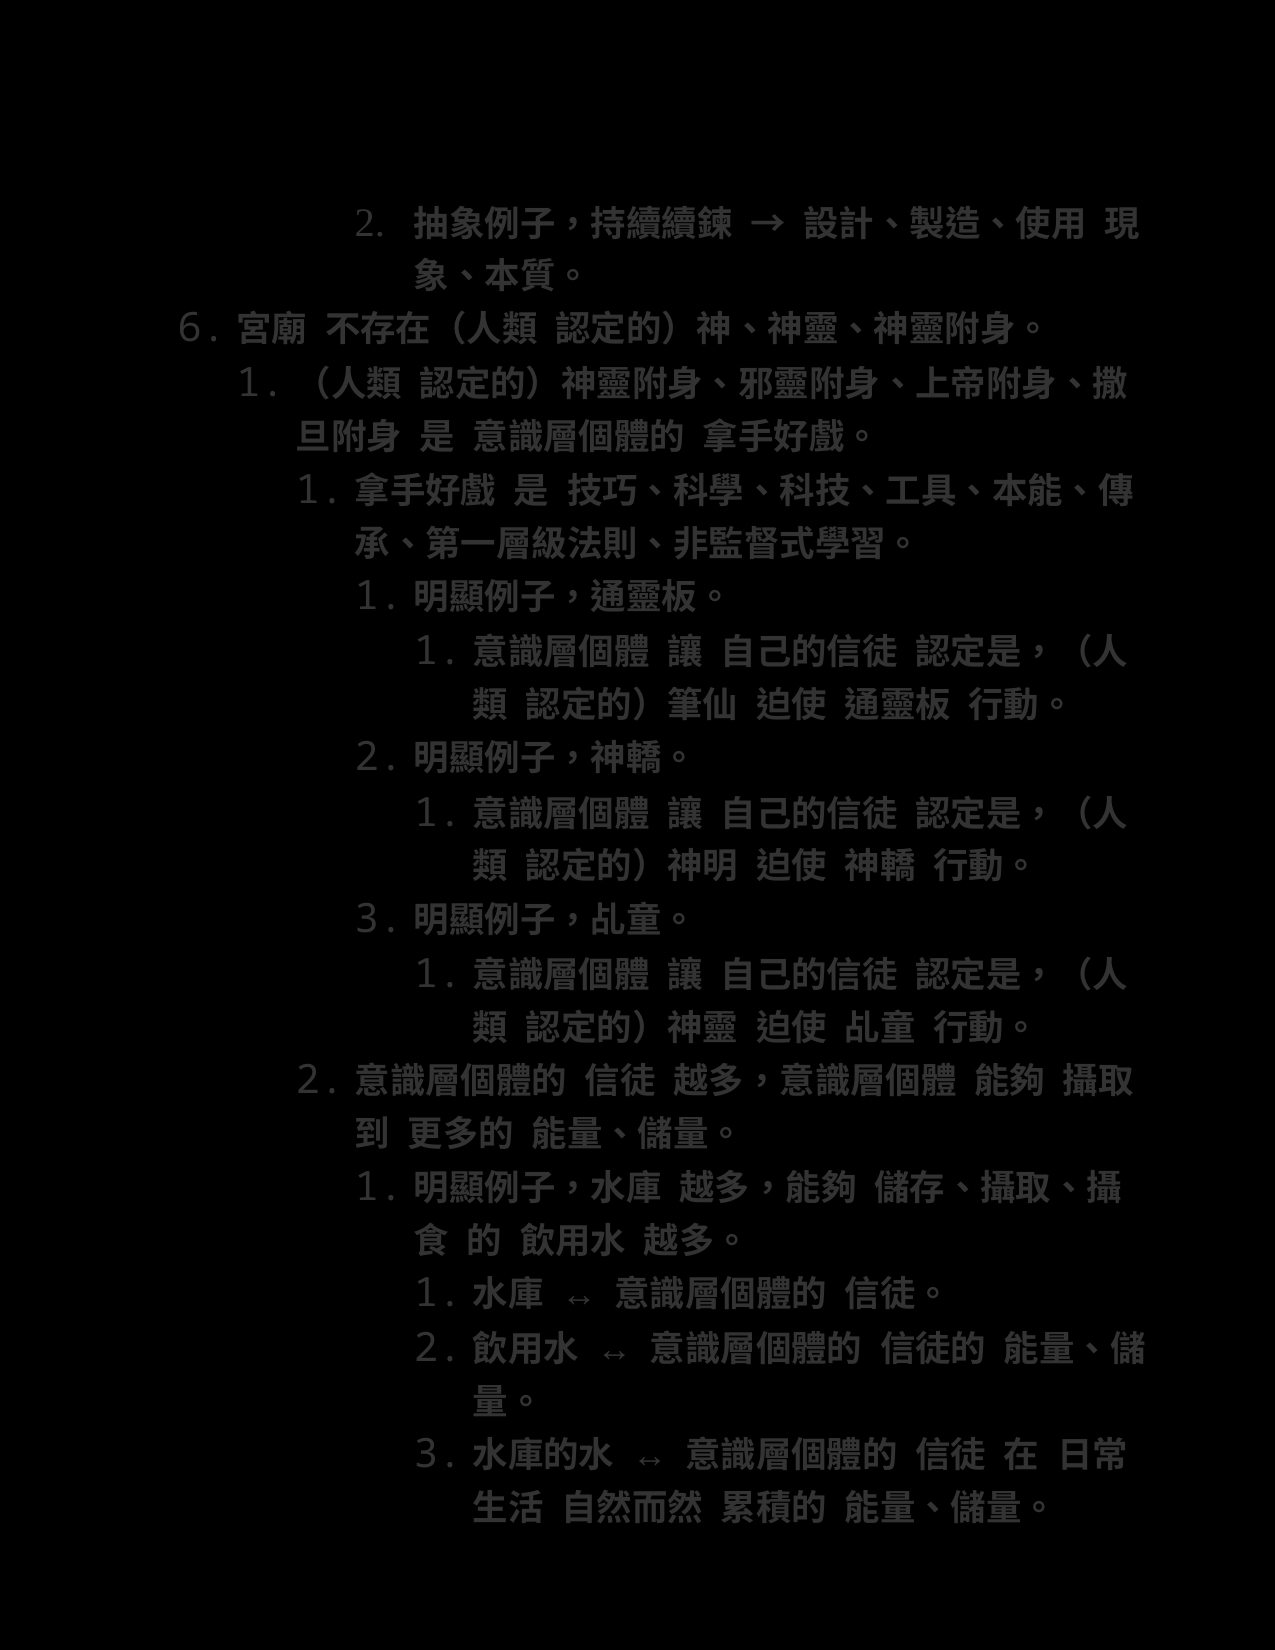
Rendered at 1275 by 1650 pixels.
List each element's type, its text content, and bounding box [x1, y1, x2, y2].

list 意識層個體的 信徒 越多，意識層個體 能夠 攝取到 更多的 能量、儲量。 [295, 1051, 1157, 1157]
list 明顯例子，通靈板。 [354, 566, 1157, 621]
list 明顯例子，神轎。 [354, 728, 1157, 783]
list 水庫 ↔ 意識層個體的 信徒。 [413, 1263, 1157, 1318]
list 水庫的水 ↔ 意識層個體的 信徒 在 日常生活 自然而然 累積的 能量、儲量。 [413, 1425, 1157, 1531]
list 宮廟 不存在（人類 認定的）神、神靈、神靈附身。 [177, 298, 1157, 353]
list 飲用水 ↔ 意識層個體的 信徒的 能量、儲量。 [413, 1318, 1157, 1425]
list 明顯例子，水庫 越多，能夠 儲存、攝取、攝食 的 飲用水 越多。 [354, 1157, 1157, 1263]
list 拿手好戲 是 技巧、科學、科技、工具、本能、傳承、第一層級法則、非監督式學習。 [295, 460, 1157, 566]
list 意識層個體 讓 自己的信徒 認定是，（人類 認定的）筆仙 迫使 通靈板 行動。 [413, 621, 1157, 728]
list 抽象例子，持續續鍊 → 設計、製造、使用 現象、本質。 [354, 196, 1157, 298]
list 明顯例子，乩童。 [354, 889, 1157, 944]
list （人類 認定的）神靈附身、邪靈附身、上帝附身、撒旦附身 是 意識層個體的 拿手好戲。 [236, 353, 1157, 460]
list 意識層個體 讓 自己的信徒 認定是，（人類 認定的）神靈 迫使 乩童 行動。 [413, 944, 1157, 1051]
list 意識層個體 讓 自己的信徒 認定是，（人類 認定的）神明 迫使 神轎 行動。 [413, 783, 1157, 889]
